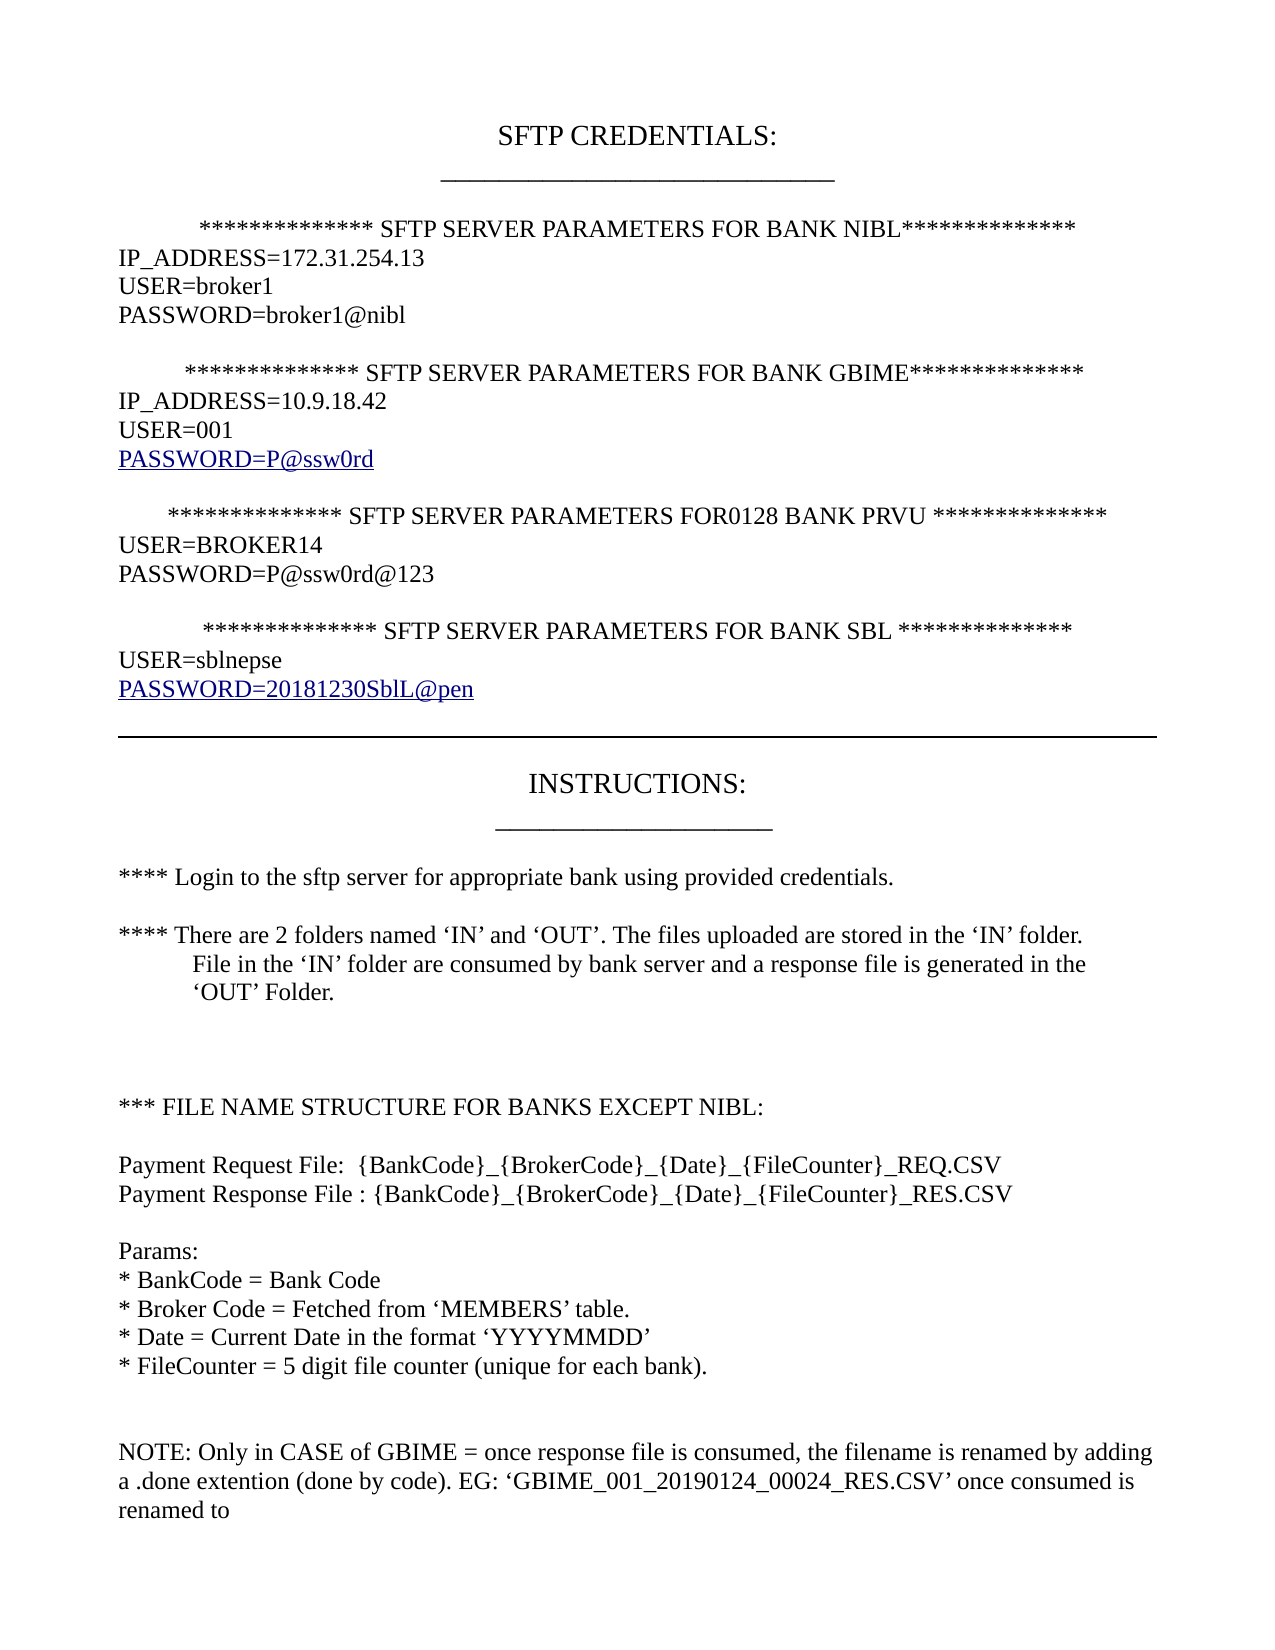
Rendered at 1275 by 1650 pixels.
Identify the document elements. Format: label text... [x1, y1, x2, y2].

text PASSWORD=20181230SblL@pen [118, 674, 1157, 703]
text USER=sblnepse [118, 645, 1157, 674]
text PASSWORD=broker1@nibl [118, 300, 1157, 329]
text ************** SFTP SERVER PARAMETERS FOR BANK GBIME************** [118, 358, 1157, 386]
text * Broker Code = Fetched from ‘MEMBERS’ table. [118, 1294, 1157, 1322]
text * FileCounter = 5 digit file counter (unique for each bank). [118, 1351, 1157, 1380]
text **** There are 2 folders named ‘IN’ and ‘OUT’. The files uploaded are stored in the ‘IN’ folder. [118, 920, 1157, 949]
text PASSWORD=P@ssw0rd@123 [118, 559, 1157, 588]
text * BankCode = Bank Code [118, 1265, 1157, 1294]
text USER=broker1 [118, 271, 1157, 300]
text Params: [118, 1236, 1157, 1265]
text **** Login to the sftp server for appropriate bank using provided credentials. [118, 862, 1157, 891]
text File in the ‘IN’ folder are consumed by bank server and a response file is generated in the ‘OUT’ Folder. [118, 949, 1157, 1006]
text ************** SFTP SERVER PARAMETERS FOR BANK NIBL************** [118, 214, 1157, 243]
text Payment Request File: {BankCode}_{BrokerCode}_{Date}_{FileCounter}_REQ.CSV [118, 1150, 1157, 1179]
text * Date = Current Date in the format ‘YYYYMMDD’ [118, 1322, 1157, 1351]
text IP_ADDRESS=172.31.254.13 [118, 243, 1157, 271]
text USER=001 [118, 415, 1157, 444]
text PASSWORD=P@ssw0rd [118, 444, 1157, 473]
text Payment Response File : {BankCode}_{BrokerCode}_{Date}_{FileCounter}_RES.CSV [118, 1179, 1157, 1207]
text USER=BROKER14 [118, 530, 1157, 559]
text ************** SFTP SERVER PARAMETERS FOR0128 BANK PRVU ************** [118, 501, 1157, 530]
text NOTE: Only in CASE of GBIME = once response file is consumed, the filename is renamed by adding a .done extention (done by code). EG: ‘GBIME_001_20190124_00024_RES.CSV’ once consumed is renamed to [118, 1437, 1157, 1524]
text ___________________ [118, 800, 1157, 834]
text INSTRUCTIONS: [118, 767, 1157, 800]
text IP_ADDRESS=10.9.18.42 [118, 386, 1157, 415]
text ************** SFTP SERVER PARAMETERS FOR BANK SBL ************** [118, 616, 1157, 645]
text *** FILE NAME STRUCTURE FOR BANKS EXCEPT NIBL: [118, 1092, 1157, 1121]
text SFTP CREDENTIALS: [118, 118, 1157, 152]
text ___________________________ [118, 152, 1157, 185]
